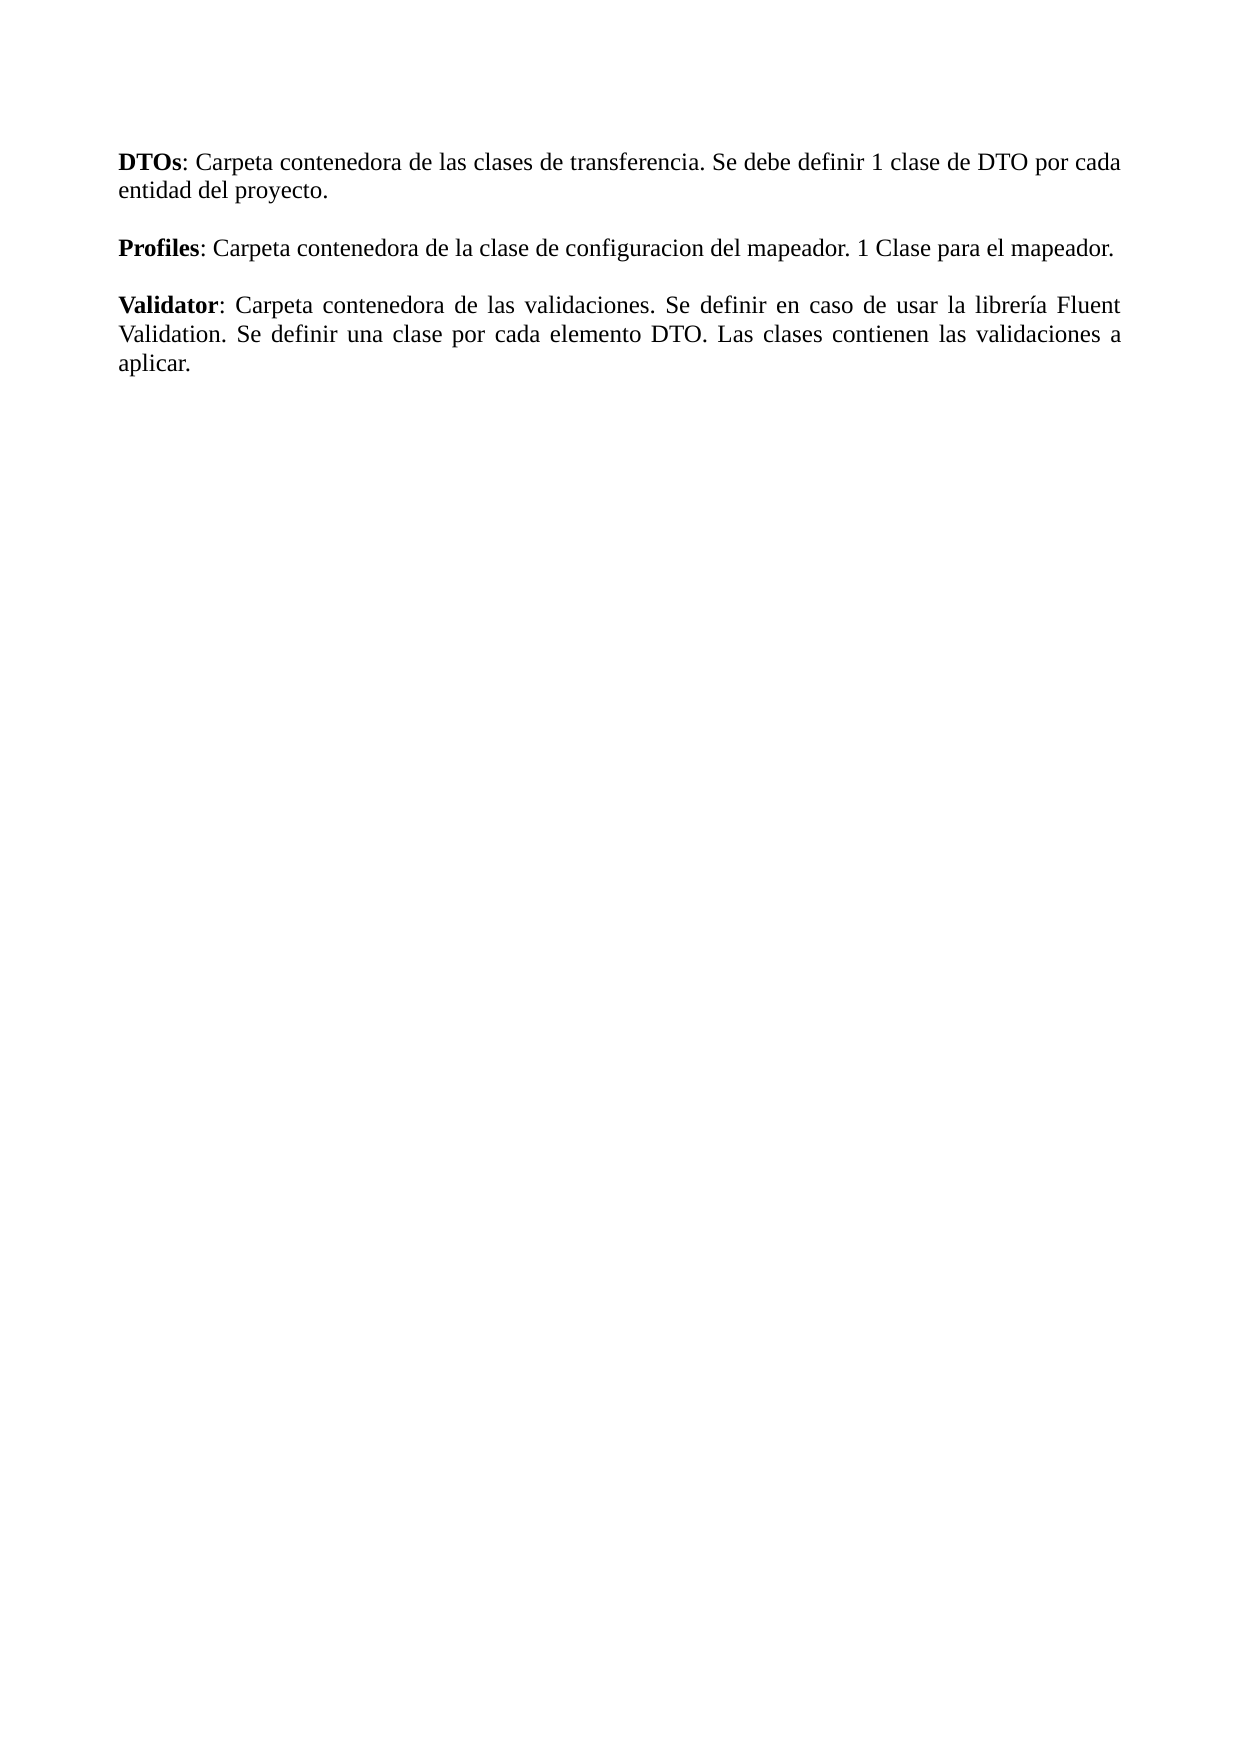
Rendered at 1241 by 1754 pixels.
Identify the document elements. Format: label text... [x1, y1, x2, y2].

text DTOs: Carpeta contenedora de las clases de transferencia. Se debe definir 1 clase de DTO por cada entidad del proyecto. [118, 147, 1122, 204]
text Profiles: Carpeta contenedora de la clase de configuracion del mapeador. 1 Clase para el mapeador. [118, 233, 1122, 262]
text Validator: Carpeta contenedora de las validaciones. Se definir en caso de usar la librería Fluent Validation. Se definir una clase por cada elemento DTO. Las clases contienen las validaciones a aplicar. [118, 291, 1122, 377]
